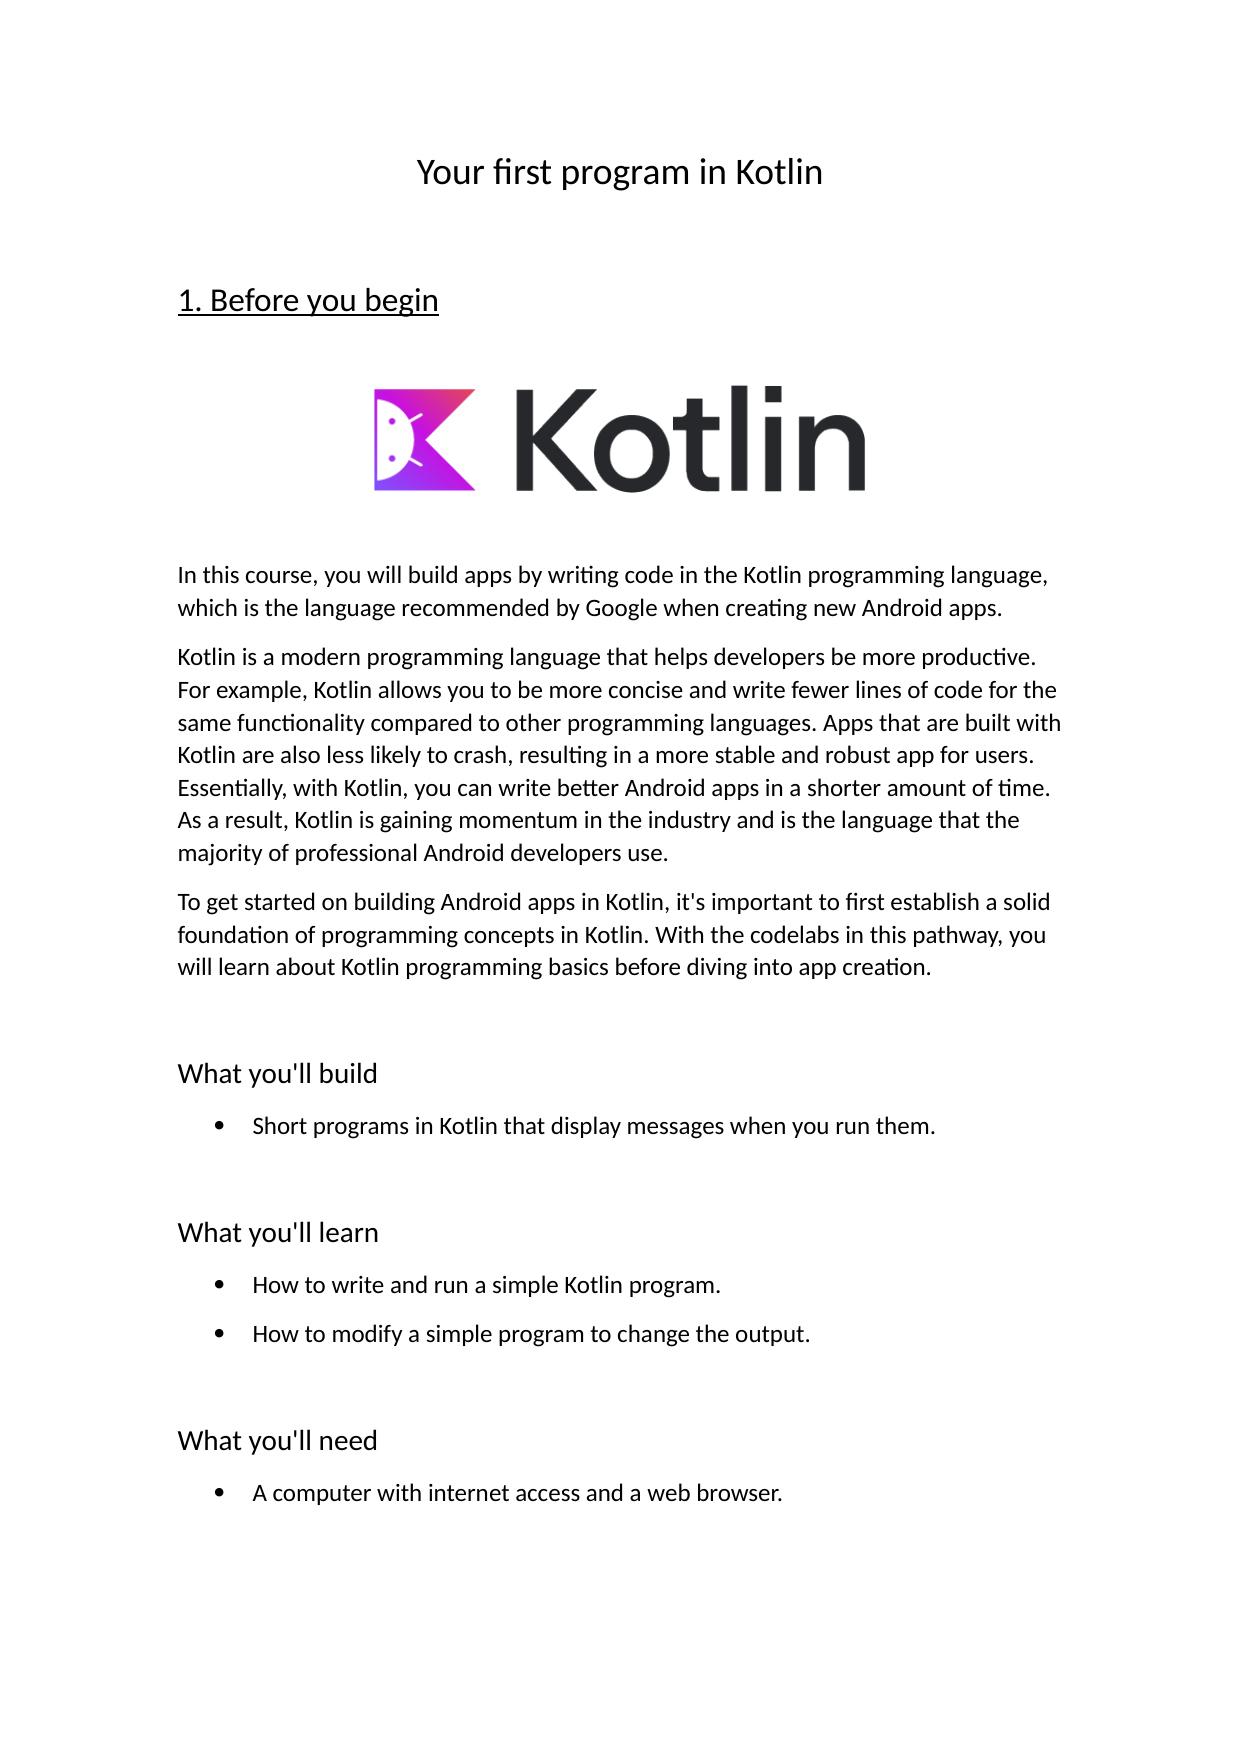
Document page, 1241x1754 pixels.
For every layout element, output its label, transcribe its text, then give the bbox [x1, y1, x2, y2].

text 1. Before you begin [177, 279, 1063, 319]
list How to write and run a simple Kotlin program. [215, 1269, 1063, 1299]
text What you'll learn [177, 1214, 1063, 1250]
text Your first program in Kotlin [177, 148, 1063, 193]
text To get started on building Android apps in Kotlin, it's important to first establish a solid foundation of programming concepts in Kotlin. With the codelabs in this pathway, you will learn about Kotlin programming basics before diving into app creation. [177, 886, 1063, 982]
text What you'll need [177, 1422, 1063, 1458]
list A computer with internet access and a web browser. [215, 1477, 1063, 1507]
text Kotlin is a modern programming language that helps developers be more productive. For example, Kotlin allows you to be more concise and write fewer lines of code for the same functionality compared to other programming languages. Apps that are built with Kotlin are also less likely to crash, resulting in a more stable and robust app for users. Essentially, with Kotlin, you can write better Android apps in a shorter amount of time. As a result, Kotlin is gaining momentum in the industry and is the language that the majority of professional Android developers use. [177, 641, 1063, 868]
text In this course, you will build apps by writing code in the Kotlin programming language, which is the language recommended by Google when creating new Android apps. [177, 559, 1063, 623]
text What you'll build [177, 1056, 1063, 1091]
list Short programs in Kotlin that display messages when you run them. [215, 1110, 1063, 1141]
list How to modify a simple program to change the output. [215, 1318, 1063, 1349]
